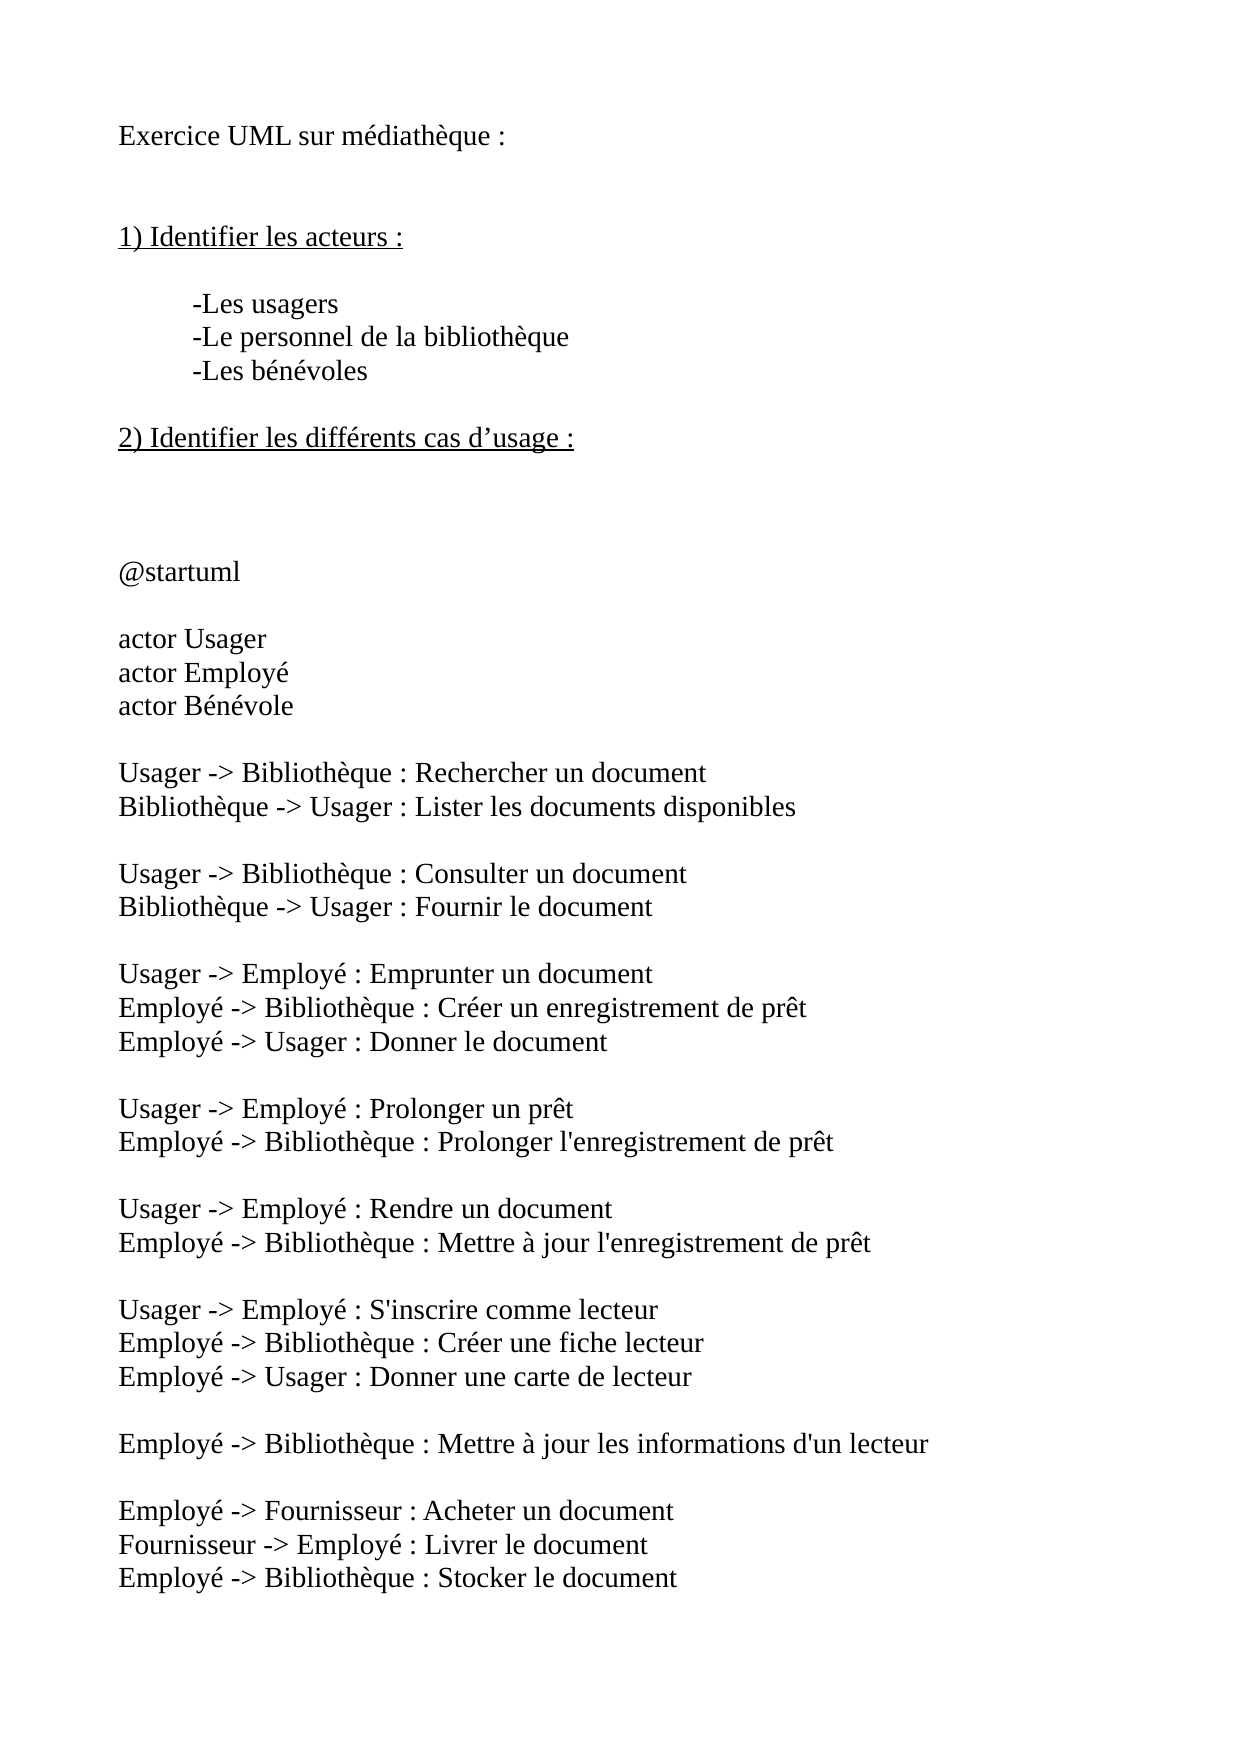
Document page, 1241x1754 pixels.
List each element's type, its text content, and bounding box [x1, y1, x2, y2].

text Employé -> Usager : Donner le document [118, 1024, 1122, 1057]
text Exercice UML sur médiathèque : [118, 118, 1122, 152]
text actor Bénévole [118, 688, 1122, 722]
text Bibliothèque -> Usager : Fournir le document [118, 889, 1122, 923]
text Usager -> Employé : S'inscrire comme lecteur [118, 1292, 1122, 1326]
text 2) Identifier les différents cas d’usage : [118, 420, 1122, 453]
text actor Usager [118, 621, 1122, 655]
text Usager -> Bibliothèque : Rechercher un document [118, 755, 1122, 789]
text Fournisseur -> Employé : Livrer le document [118, 1527, 1122, 1560]
text Employé -> Bibliothèque : Mettre à jour l'enregistrement de prêt [118, 1225, 1122, 1258]
text Employé -> Bibliothèque : Mettre à jour les informations d'un lecteur [118, 1426, 1122, 1460]
text 1) Identifier les acteurs : [118, 219, 1122, 252]
text Usager -> Employé : Prolonger un prêt [118, 1091, 1122, 1124]
text -Les bénévoles [118, 353, 1122, 386]
text Employé -> Fournisseur : Acheter un document [118, 1493, 1122, 1527]
text Employé -> Usager : Donner une carte de lecteur [118, 1359, 1122, 1393]
text @startuml [118, 554, 1122, 588]
text Employé -> Bibliothèque : Créer une fiche lecteur [118, 1326, 1122, 1359]
text Usager -> Bibliothèque : Consulter un document [118, 856, 1122, 889]
text -Le personnel de la bibliothèque [118, 319, 1122, 353]
text Employé -> Bibliothèque : Prolonger l'enregistrement de prêt [118, 1124, 1122, 1158]
text -Les usagers [118, 286, 1122, 319]
text Usager -> Employé : Emprunter un document [118, 957, 1122, 990]
text Employé -> Bibliothèque : Créer un enregistrement de prêt [118, 990, 1122, 1024]
text Employé -> Bibliothèque : Stocker le document [118, 1560, 1122, 1594]
text actor Employé [118, 655, 1122, 688]
text Usager -> Employé : Rendre un document [118, 1191, 1122, 1225]
text Bibliothèque -> Usager : Lister les documents disponibles [118, 789, 1122, 822]
